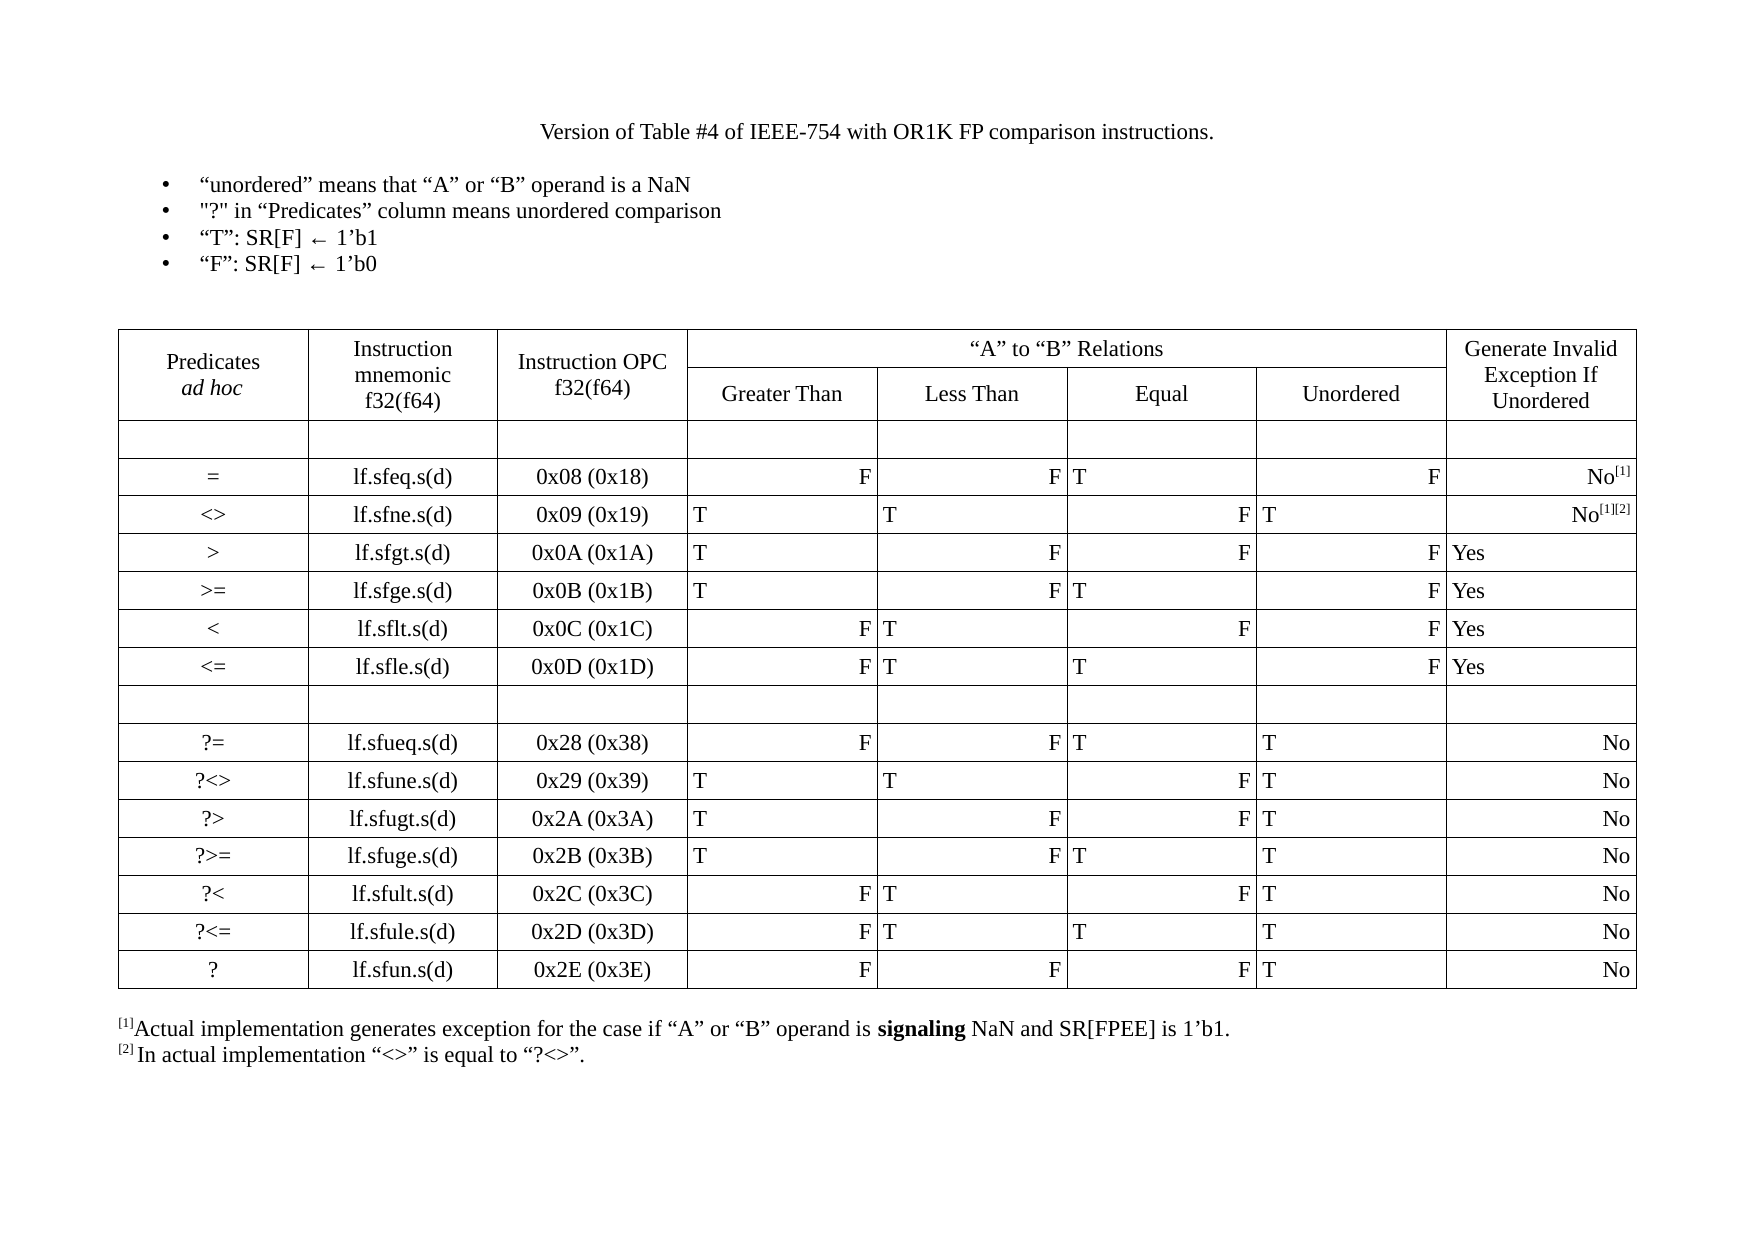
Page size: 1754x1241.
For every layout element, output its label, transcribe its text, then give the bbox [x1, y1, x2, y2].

table_cell T [1257, 876, 1446, 912]
table_cell 0x2D (0x3D) [498, 914, 687, 950]
table_cell <> [119, 496, 308, 533]
table_cell T [878, 762, 1067, 799]
table_header Instruction OPC f32(f64) [498, 330, 687, 419]
table_cell lf.sfueq.s(d) [309, 724, 497, 761]
table_cell 0x09 (0x19) [498, 496, 687, 533]
table_cell Equal [1068, 368, 1256, 419]
table_cell ?> [119, 800, 308, 837]
table_cell lf.sfule.s(d) [309, 914, 497, 950]
list “F”: SR[F] ← 1’b0 [162, 250, 1636, 276]
table_cell T [1257, 496, 1446, 533]
table_cell No[1][2] [1447, 496, 1636, 533]
table_cell [498, 421, 687, 457]
table_cell T [878, 610, 1067, 647]
table_cell T [1068, 914, 1256, 950]
table_cell T [1257, 762, 1446, 799]
table_cell 0x0B (0x1B) [498, 572, 687, 609]
table_cell 0x2C (0x3C) [498, 876, 687, 912]
table_cell Yes [1447, 648, 1636, 685]
table_cell 0x0C (0x1C) [498, 610, 687, 647]
table_cell ?<= [119, 914, 308, 950]
table_header “A” to “B” Relations [688, 330, 1446, 367]
table_cell 0x2B (0x3B) [498, 838, 687, 874]
table_cell 0x2E (0x3E) [498, 951, 687, 988]
table_cell < [119, 610, 308, 647]
table_cell T [1068, 838, 1256, 874]
table_cell F [1068, 951, 1256, 988]
table_cell No [1447, 951, 1636, 988]
table_cell T [1257, 951, 1446, 988]
table_cell [878, 421, 1067, 457]
table_cell ? [119, 951, 308, 988]
table_cell Yes [1447, 572, 1636, 609]
table_cell lf.sfne.s(d) [309, 496, 497, 533]
table_cell [119, 421, 308, 457]
table_cell [1257, 686, 1446, 723]
list “T”: SR[F] ← 1’b1 [162, 223, 1636, 250]
table_cell No [1447, 838, 1636, 874]
table_cell Yes [1447, 534, 1636, 571]
table_cell lf.sfgt.s(d) [309, 534, 497, 571]
table_cell F [878, 951, 1067, 988]
table_cell >= [119, 572, 308, 609]
table_cell F [688, 724, 877, 761]
table_cell [309, 421, 497, 457]
table_cell [878, 686, 1067, 723]
table_cell T [1257, 800, 1446, 837]
table_cell T [1068, 459, 1256, 495]
table_cell lf.sfugt.s(d) [309, 800, 497, 837]
table_cell F [688, 876, 877, 912]
table_cell T [878, 876, 1067, 912]
table_cell F [1068, 762, 1256, 799]
table_cell lf.sfeq.s(d) [309, 459, 497, 495]
text [2] In actual implementation “<>” is equal to “?<>”. [118, 1041, 1636, 1067]
table_cell T [1257, 838, 1446, 874]
table_cell 0x08 (0x18) [498, 459, 687, 495]
table_cell <= [119, 648, 308, 685]
table_cell 0x2A (0x3A) [498, 800, 687, 837]
table_cell F [1068, 496, 1256, 533]
table_cell T [688, 762, 877, 799]
table_cell F [878, 534, 1067, 571]
table_cell F [1257, 572, 1446, 609]
table_cell F [878, 838, 1067, 874]
table_cell T [1257, 914, 1446, 950]
table_cell F [878, 572, 1067, 609]
table_cell T [1068, 648, 1256, 685]
table_cell F [688, 610, 877, 647]
table_cell ?= [119, 724, 308, 761]
table_cell F [688, 648, 877, 685]
table_cell 0x29 (0x39) [498, 762, 687, 799]
table_cell lf.sfult.s(d) [309, 876, 497, 912]
table_cell T [688, 838, 877, 874]
table_cell [498, 686, 687, 723]
table_cell F [1068, 534, 1256, 571]
table_cell T [688, 572, 877, 609]
table_cell [1447, 421, 1636, 457]
table_cell F [878, 800, 1067, 837]
table_cell T [1257, 724, 1446, 761]
table_cell T [1068, 724, 1256, 761]
table_cell F [688, 914, 877, 950]
table_cell lf.sflt.s(d) [309, 610, 497, 647]
table_cell [309, 686, 497, 723]
table_cell [119, 686, 308, 723]
table_cell [1447, 686, 1636, 723]
table_cell 0x28 (0x38) [498, 724, 687, 761]
table_cell [688, 421, 877, 457]
text [1]Actual implementation generates exception for the case if “A” or “B” operand is signaling NaN and SR[FPEE] is 1’b1. [118, 1015, 1636, 1041]
table_cell F [1257, 459, 1446, 495]
table_cell ?<> [119, 762, 308, 799]
table_cell > [119, 534, 308, 571]
table_cell F [1068, 610, 1256, 647]
table_cell No[1] [1447, 459, 1636, 495]
table_cell F [1257, 534, 1446, 571]
table_cell lf.sfune.s(d) [309, 762, 497, 799]
list "?" in “Predicates” column means unordered comparison [162, 197, 1636, 223]
table_cell F [1257, 648, 1446, 685]
table_cell No [1447, 876, 1636, 912]
table_header Instruction mnemonic f32(f64) [309, 330, 497, 419]
table_cell F [688, 951, 877, 988]
table_cell lf.sfuge.s(d) [309, 838, 497, 874]
table_cell 0x0A (0x1A) [498, 534, 687, 571]
table_cell [1068, 421, 1256, 457]
table_cell = [119, 459, 308, 495]
table_cell F [1068, 876, 1256, 912]
table_cell [1257, 421, 1446, 457]
table_cell F [878, 459, 1067, 495]
table_cell Yes [1447, 610, 1636, 647]
table_cell T [1068, 572, 1256, 609]
table_cell T [878, 496, 1067, 533]
table_header Generate Invalid Exception If Unordered [1447, 330, 1636, 419]
table_cell lf.sfge.s(d) [309, 572, 497, 609]
table_cell F [688, 459, 877, 495]
table_cell Greater Than [688, 368, 877, 419]
table_cell [688, 686, 877, 723]
table_cell T [688, 534, 877, 571]
table_cell No [1447, 914, 1636, 950]
table_cell T [878, 648, 1067, 685]
table_cell Less Than [878, 368, 1067, 419]
table_cell ?>= [119, 838, 308, 874]
table_cell F [1068, 800, 1256, 837]
table_cell No [1447, 762, 1636, 799]
list “unordered” means that “A” or “B” operand is a NaN [162, 171, 1636, 197]
table_cell 0x0D (0x1D) [498, 648, 687, 685]
table_cell T [688, 800, 877, 837]
table_cell [1068, 686, 1256, 723]
table_cell No [1447, 800, 1636, 837]
table_cell T [688, 496, 877, 533]
table_cell No [1447, 724, 1636, 761]
table_cell F [1257, 610, 1446, 647]
table_cell T [878, 914, 1067, 950]
table_cell Unordered [1257, 368, 1446, 419]
table_cell ?< [119, 876, 308, 912]
table_cell F [878, 724, 1067, 761]
table_header Predicates ad hoc [119, 330, 308, 419]
table_cell lf.sfle.s(d) [309, 648, 497, 685]
table_cell lf.sfun.s(d) [309, 951, 497, 988]
text Version of Table #4 of IEEE-754 with OR1K FP comparison instructions. [118, 118, 1636, 144]
